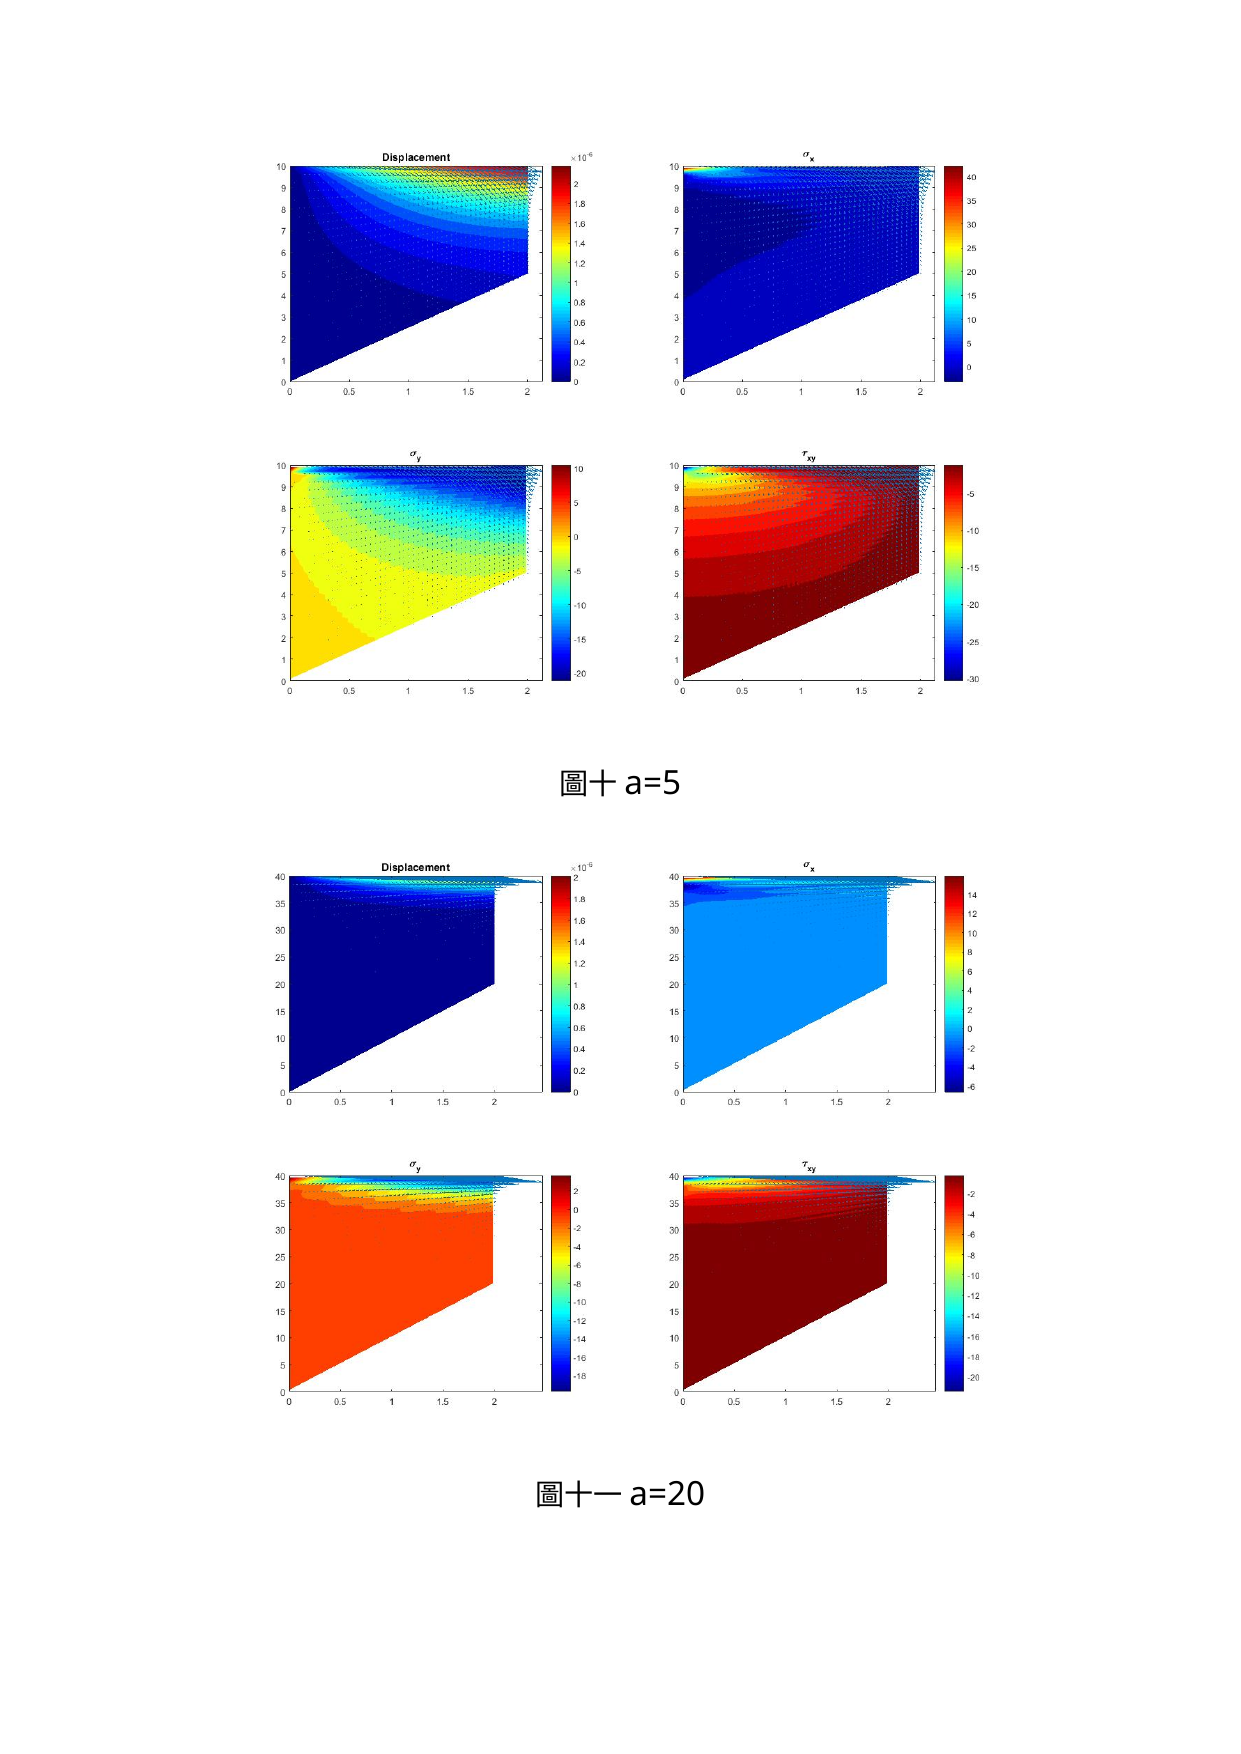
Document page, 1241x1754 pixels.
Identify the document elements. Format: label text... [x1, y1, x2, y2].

text 圖十一 a=20 [118, 828, 1122, 1516]
text 圖十 a=5 [118, 118, 1122, 804]
picture [173, 828, 1067, 1461]
picture [174, 118, 1066, 750]
